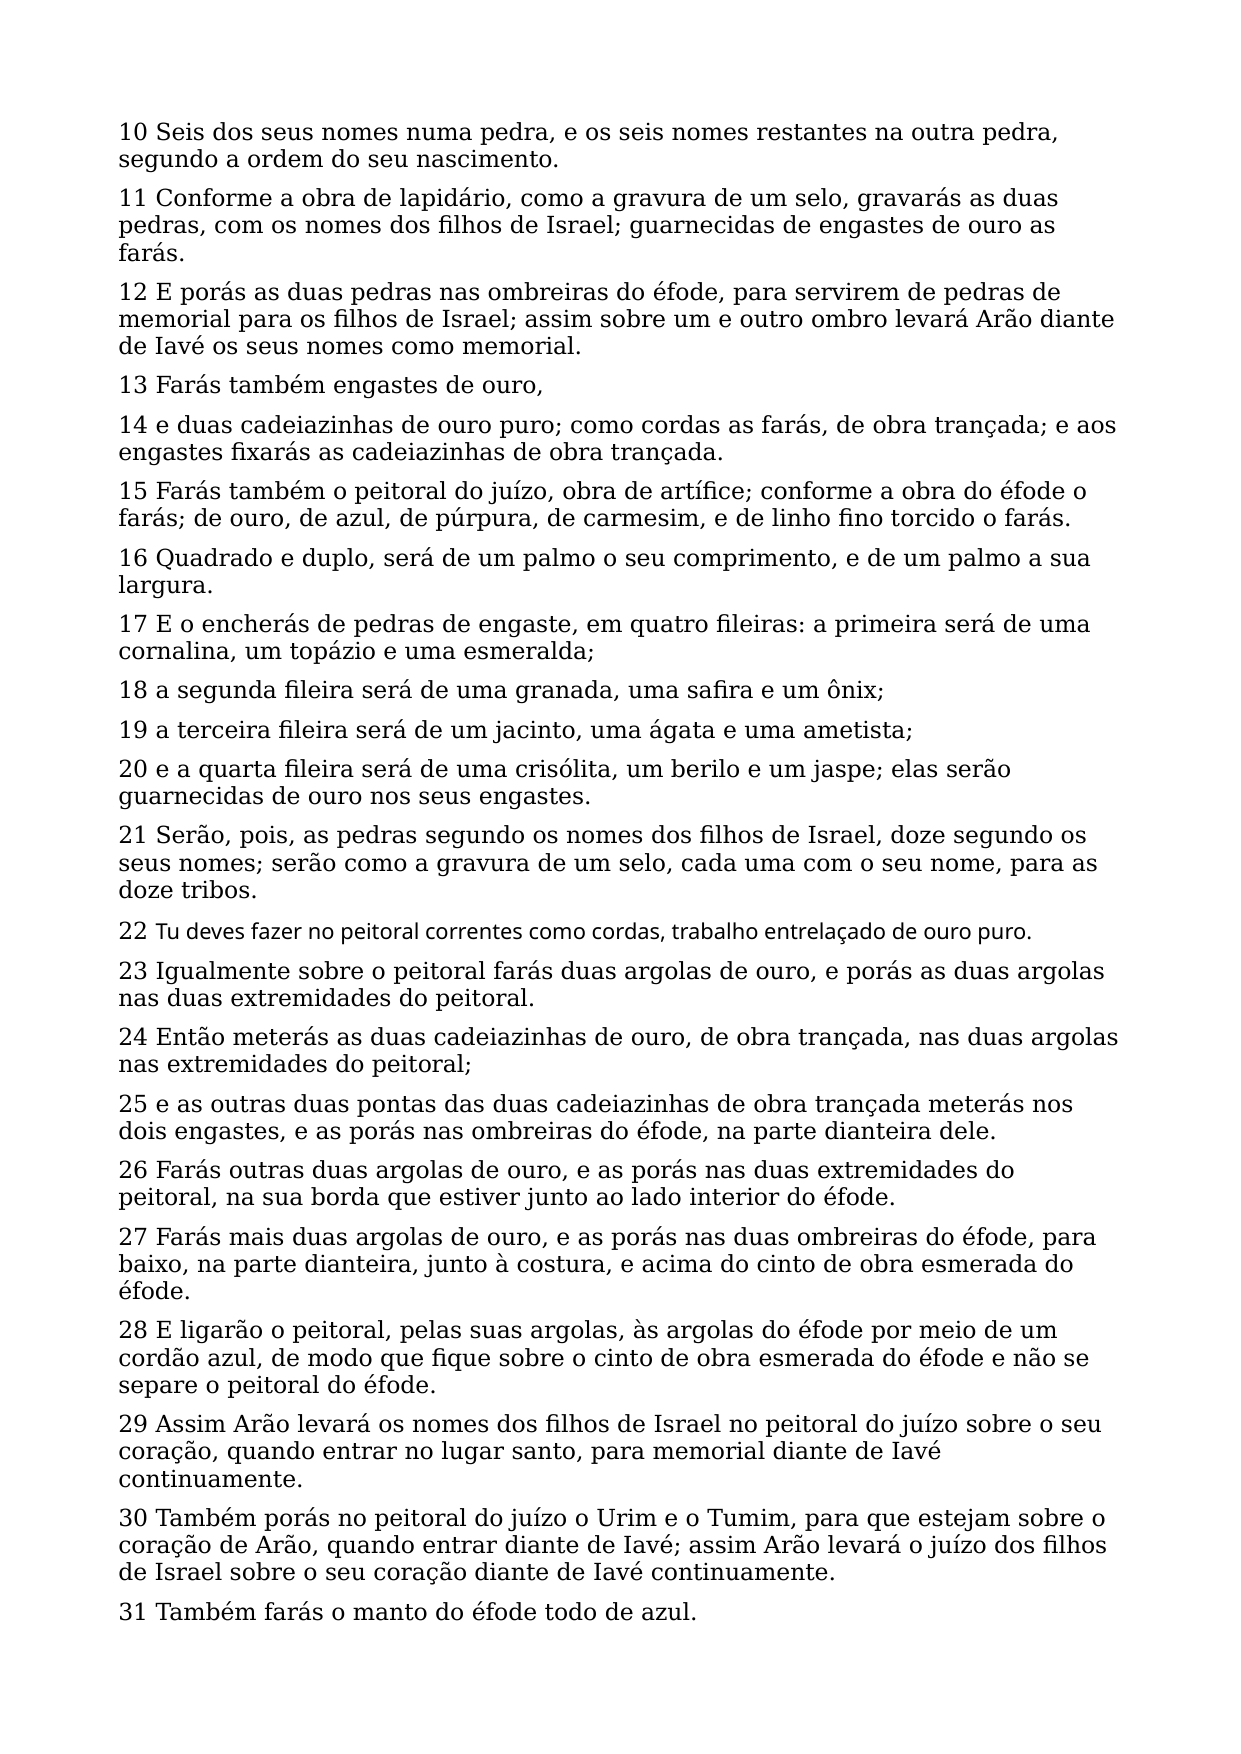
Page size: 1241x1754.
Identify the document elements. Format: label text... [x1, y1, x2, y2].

text 13 Farás também engastes de ouro, [118, 372, 1122, 399]
text 25 e as outras duas pontas das duas cadeiazinhas de obra trançada meterás nos dois engastes, e as porás nas ombreiras do éfode, na parte dianteira dele. [118, 1090, 1122, 1145]
text 30 Também porás no peitoral do juízo o Urim e o Tumim, para que estejam sobre o coração de Arão, quando entrar diante de Iavé; assim Arão levará o juízo dos filhos de Israel sobre o seu coração diante de Iavé continuamente. [118, 1504, 1122, 1586]
text 31 Também farás o manto do éfode todo de azul. [118, 1598, 1122, 1625]
text 10 Seis dos seus nomes numa pedra, e os seis nomes restantes na outra pedra, segundo a ordem do seu nascimento. [118, 118, 1122, 173]
text 29 Assim Arão levará os nomes dos filhos de Israel no peitoral do juízo sobre o seu coração, quando entrar no lugar santo, para memorial diante de Iavé continuamente. [118, 1411, 1122, 1492]
text 22 Tu deves fazer no peitoral correntes como cordas, trabalho entrelaçado de ouro puro. [118, 916, 1122, 945]
text 19 a terceira fileira será de um jacinto, uma ágata e uma ametista; [118, 716, 1122, 743]
text 23 Igualmente sobre o peitoral farás duas argolas de ouro, e porás as duas argolas nas duas extremidades do peitoral. [118, 957, 1122, 1012]
text 17 E o encherás de pedras de engaste, em quatro fileiras: a primeira será de uma cornalina, um topázio e uma esmeralda; [118, 611, 1122, 665]
text 26 Farás outras duas argolas de ouro, e as porás nas duas extremidades do peitoral, na sua borda que estiver junto ao lado interior do éfode. [118, 1157, 1122, 1211]
text 15 Farás também o peitoral do juízo, obra de artífice; conforme a obra do éfode o farás; de ouro, de azul, de púrpura, de carmesim, e de linho fino torcido o farás. [118, 478, 1122, 532]
text 12 E porás as duas pedras nas ombreiras do éfode, para servirem de pedras de memorial para os filhos de Israel; assim sobre um e outro ombro levará Arão diante de Iavé os seus nomes como memorial. [118, 278, 1122, 360]
text 27 Farás mais duas argolas de ouro, e as porás nas duas ombreiras do éfode, para baixo, na parte dianteira, junto à costura, e acima do cinto de obra esmerada do éfode. [118, 1223, 1122, 1305]
text 18 a segunda fileira será de uma granada, uma safira e um ônix; [118, 677, 1122, 704]
text 24 Então meterás as duas cadeiazinhas de ouro, de obra trançada, nas duas argolas nas extremidades do peitoral; [118, 1024, 1122, 1078]
text 28 E ligarão o peitoral, pelas suas argolas, às argolas do éfode por meio de um cordão azul, de modo que fique sobre o cinto de obra esmerada do éfode e não se separe o peitoral do éfode. [118, 1317, 1122, 1399]
text 16 Quadrado e duplo, será de um palmo o seu comprimento, e de um palmo a sua largura. [118, 544, 1122, 599]
text 14 e duas cadeiazinhas de ouro puro; como cordas as farás, de obra trançada; e aos engastes fixarás as cadeiazinhas de obra trançada. [118, 411, 1122, 466]
text 21 Serão, pois, as pedras segundo os nomes dos filhos de Israel, doze segundo os seus nomes; serão como a gravura de um selo, cada uma com o seu nome, para as doze tribos. [118, 822, 1122, 904]
text 11 Conforme a obra de lapidário, como a gravura de um selo, gravarás as duas pedras, com os nomes dos filhos de Israel; guarnecidas de engastes de ouro as farás. [118, 184, 1122, 266]
text 20 e a quarta fileira será de uma crisólita, um berilo e um jaspe; elas serão guarnecidas de ouro nos seus engastes. [118, 755, 1122, 810]
